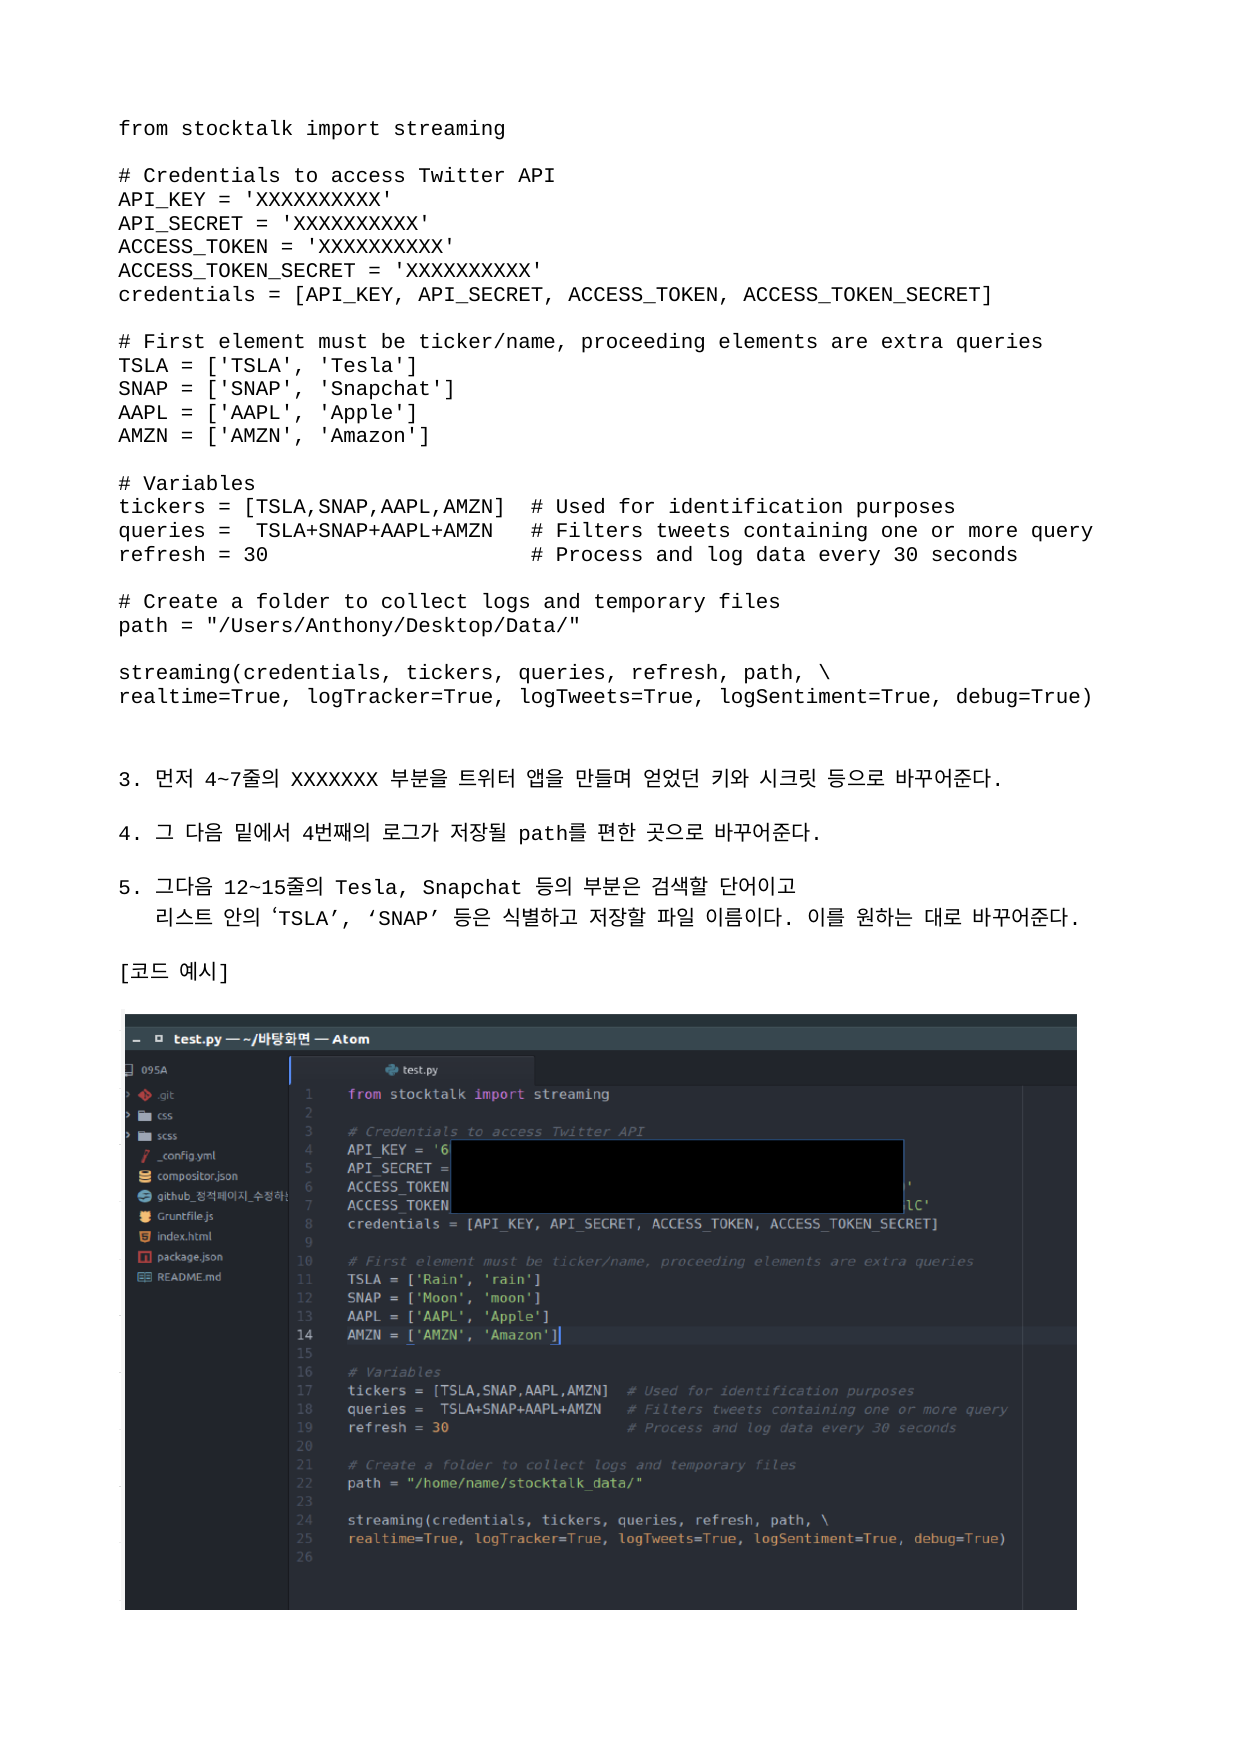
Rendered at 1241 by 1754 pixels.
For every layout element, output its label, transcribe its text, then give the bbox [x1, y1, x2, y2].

text 3. 먼저 4~7줄의 XXXXXXX 부분을 트위터 앱을 만들며 얻었던 키와 시크릿 등으로 바꾸어준다. [118, 762, 1122, 793]
text queries = TSLA+SNAP+AAPL+AMZN # Filters tweets containing one or more query [118, 520, 1122, 544]
text tickers = [TSLA,SNAP,AAPL,AMZN] # Used for identification purposes [118, 496, 1122, 520]
text SNAP = ['SNAP', 'Snapchat'] [118, 378, 1122, 402]
text # First element must be ticker/name, proceeding elements are extra queries [118, 331, 1122, 354]
text refresh = 30 # Process and log data every 30 seconds [118, 544, 1122, 567]
text API_SECRET = 'XXXXXXXXXX' [118, 213, 1122, 236]
text ACCESS_TOKEN = 'XXXXXXXXXX' [118, 236, 1122, 260]
text # Variables [118, 473, 1122, 496]
text credentials = [API_KEY, API_SECRET, ACCESS_TOKEN, ACCESS_TOKEN_SECRET] [118, 284, 1122, 307]
text from stocktalk import streaming [118, 118, 1122, 142]
text ACCESS_TOKEN_SECRET = 'XXXXXXXXXX' [118, 260, 1122, 284]
text API_KEY = 'XXXXXXXXXX' [118, 189, 1122, 213]
text # Credentials to access Twitter API [118, 165, 1122, 189]
text AAPL = ['AAPL', 'Apple'] [118, 402, 1122, 426]
text [코드 예시] [118, 955, 1122, 985]
text AMZN = ['AMZN', 'Amazon'] [118, 426, 1122, 449]
text # Create a folder to collect logs and temporary files [118, 591, 1122, 615]
text TSLA = ['TSLA', 'Tesla'] [118, 354, 1122, 378]
text path = "/Users/Anthony/Desktop/Data/" [118, 615, 1122, 638]
text realtime=True, logTracker=True, logTweets=True, logSentiment=True, debug=True) [118, 686, 1122, 709]
text 4. 그 다음 밑에서 4번째의 로그가 저장될 path를 편한 곳으로 바꾸어준다. [118, 816, 1122, 847]
text 리스트 안의 ‘TSLA’, ‘SNAP’ 등은 식별하고 저장할 파일 이름이다. 이를 원하는 대로 바꾸어준다. [118, 901, 1122, 931]
text 5. 그다음 12~15줄의 Tesla, Snapchat 등의 부분은 검색할 단어이고 [118, 871, 1122, 901]
text streaming(credentials, tickers, queries, refresh, path, \ [118, 662, 1122, 686]
picture [118, 1009, 1086, 1613]
